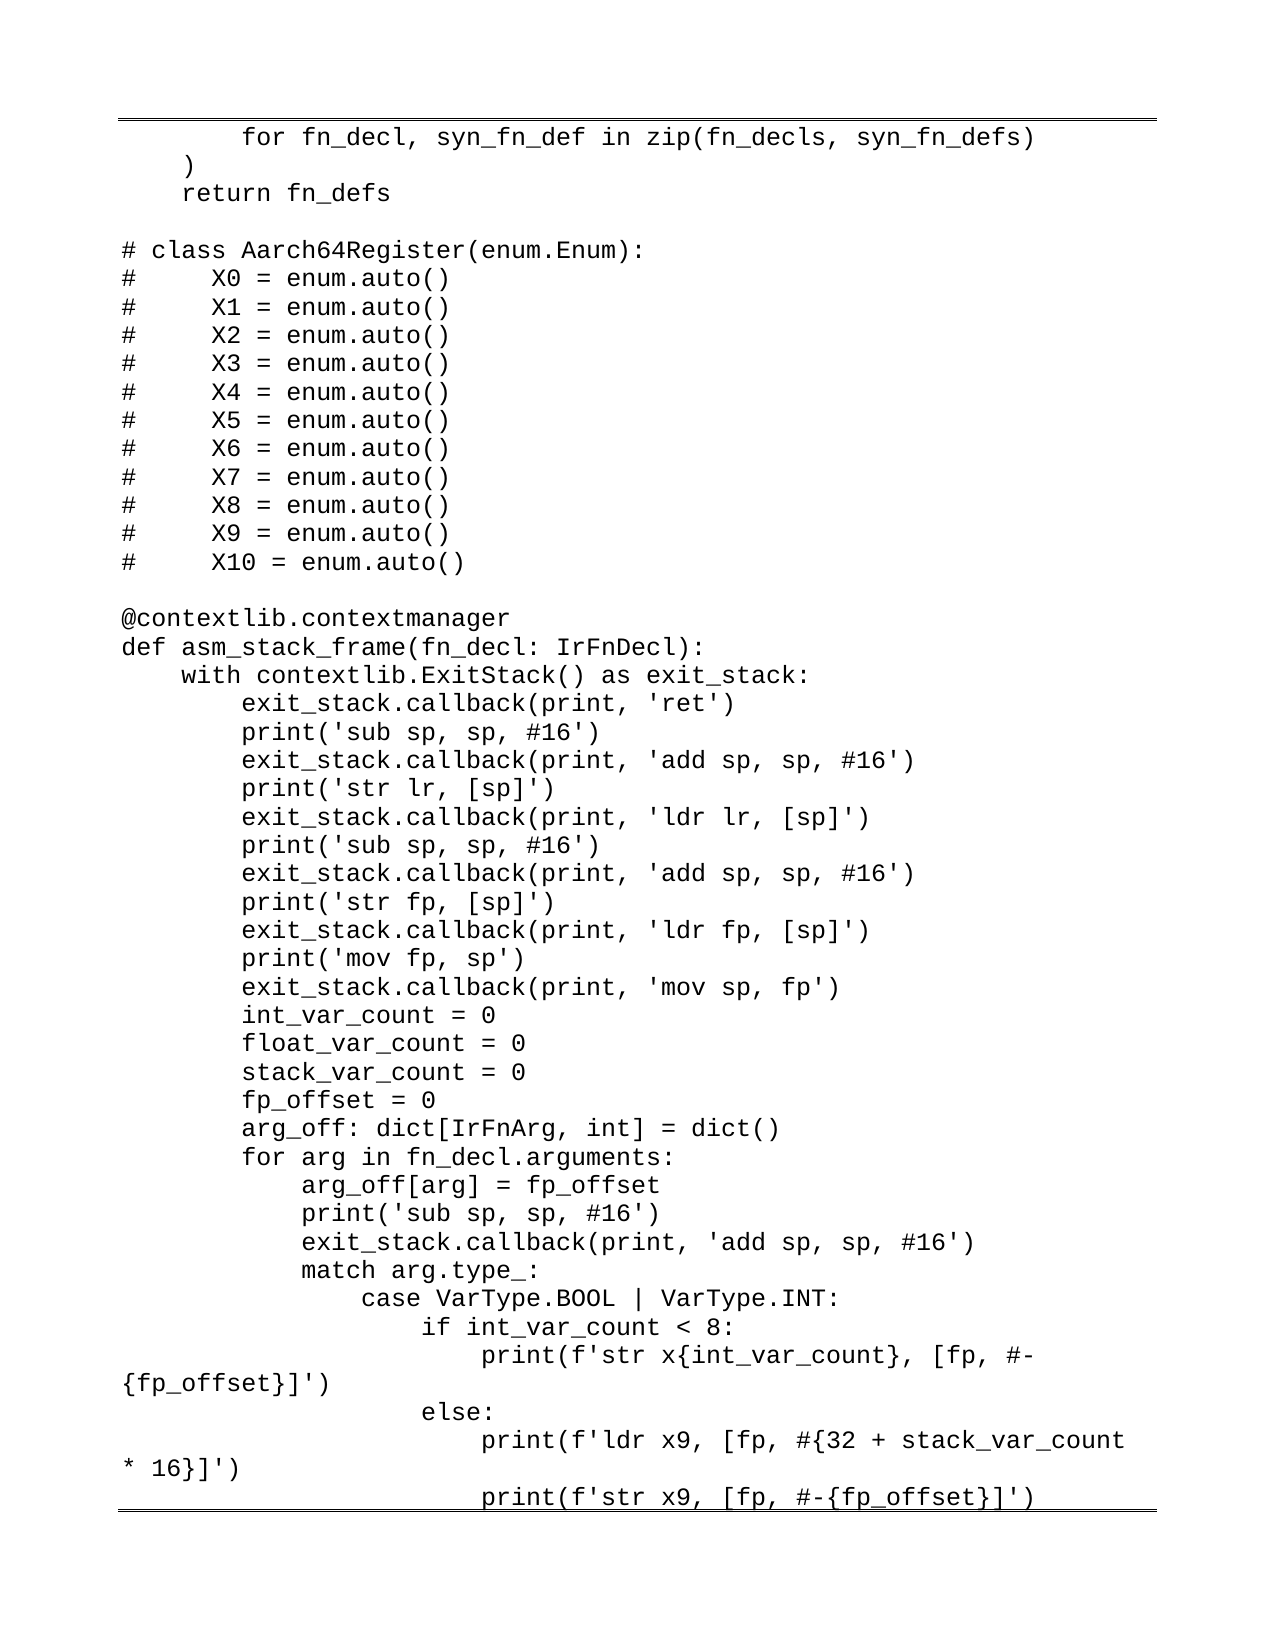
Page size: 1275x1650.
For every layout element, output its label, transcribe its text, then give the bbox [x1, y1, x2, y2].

text for arg in fn_decl.arguments: [118, 1138, 1157, 1166]
text # X5 = enum.auto() [118, 401, 1157, 430]
text # X8 = enum.auto() [118, 486, 1157, 515]
text exit_stack.callback(print, 'add sp, sp, #16') [118, 855, 1157, 883]
text arg_off: dict[IrFnArg, int] = dict() [118, 1110, 1157, 1138]
text ) [118, 146, 1157, 175]
text # X9 = enum.auto() [118, 515, 1157, 543]
text print(f'str x9, [fp, #-{fp_offset}]') [118, 1478, 1157, 1509]
text for fn_decl, syn_fn_def in zip(fn_decls, syn_fn_defs) [118, 121, 1157, 146]
text # X3 = enum.auto() [118, 345, 1157, 373]
text def asm_stack_frame(fn_decl: IrFnDecl): [118, 628, 1157, 656]
text exit_stack.callback(print, 'add sp, sp, #16') [118, 741, 1157, 770]
text case VarType.BOOL | VarType.INT: [118, 1280, 1157, 1308]
text print('mov fp, sp') [118, 940, 1157, 968]
text if int_var_count < 8: [118, 1308, 1157, 1336]
text match arg.type_: [118, 1251, 1157, 1280]
text arg_off[arg] = fp_offset [118, 1166, 1157, 1195]
text exit_stack.callback(print, 'ldr fp, [sp]') [118, 911, 1157, 940]
text # X6 = enum.auto() [118, 430, 1157, 458]
text print('str lr, [sp]') [118, 770, 1157, 798]
text print('sub sp, sp, #16') [118, 826, 1157, 855]
text stack_var_count = 0 [118, 1053, 1157, 1081]
text print(f'ldr x9, [fp, #{32 + stack_var_count * 16}]') [118, 1421, 1157, 1478]
text exit_stack.callback(print, 'ldr lr, [sp]') [118, 798, 1157, 826]
text fp_offset = 0 [118, 1081, 1157, 1110]
text print(f'str x{int_var_count}, [fp, #-{fp_offset}]') [118, 1336, 1157, 1393]
text # X2 = enum.auto() [118, 316, 1157, 345]
text # X7 = enum.auto() [118, 458, 1157, 486]
text int_var_count = 0 [118, 996, 1157, 1025]
text # X0 = enum.auto() [118, 260, 1157, 288]
text # X4 = enum.auto() [118, 373, 1157, 401]
text else: [118, 1393, 1157, 1421]
text print('str fp, [sp]') [118, 883, 1157, 911]
text exit_stack.callback(print, 'ret') [118, 685, 1157, 713]
text with contextlib.ExitStack() as exit_stack: [118, 656, 1157, 685]
text float_var_count = 0 [118, 1025, 1157, 1053]
text # X10 = enum.auto() [118, 543, 1157, 577]
text print('sub sp, sp, #16') [118, 1195, 1157, 1223]
text exit_stack.callback(print, 'mov sp, fp') [118, 968, 1157, 996]
text # X1 = enum.auto() [118, 288, 1157, 316]
text exit_stack.callback(print, 'add sp, sp, #16') [118, 1223, 1157, 1251]
text # class Aarch64Register(enum.Enum): [118, 231, 1157, 260]
text return fn_defs [118, 175, 1157, 209]
text print('sub sp, sp, #16') [118, 713, 1157, 741]
text @contextlib.contextmanager [118, 600, 1157, 628]
